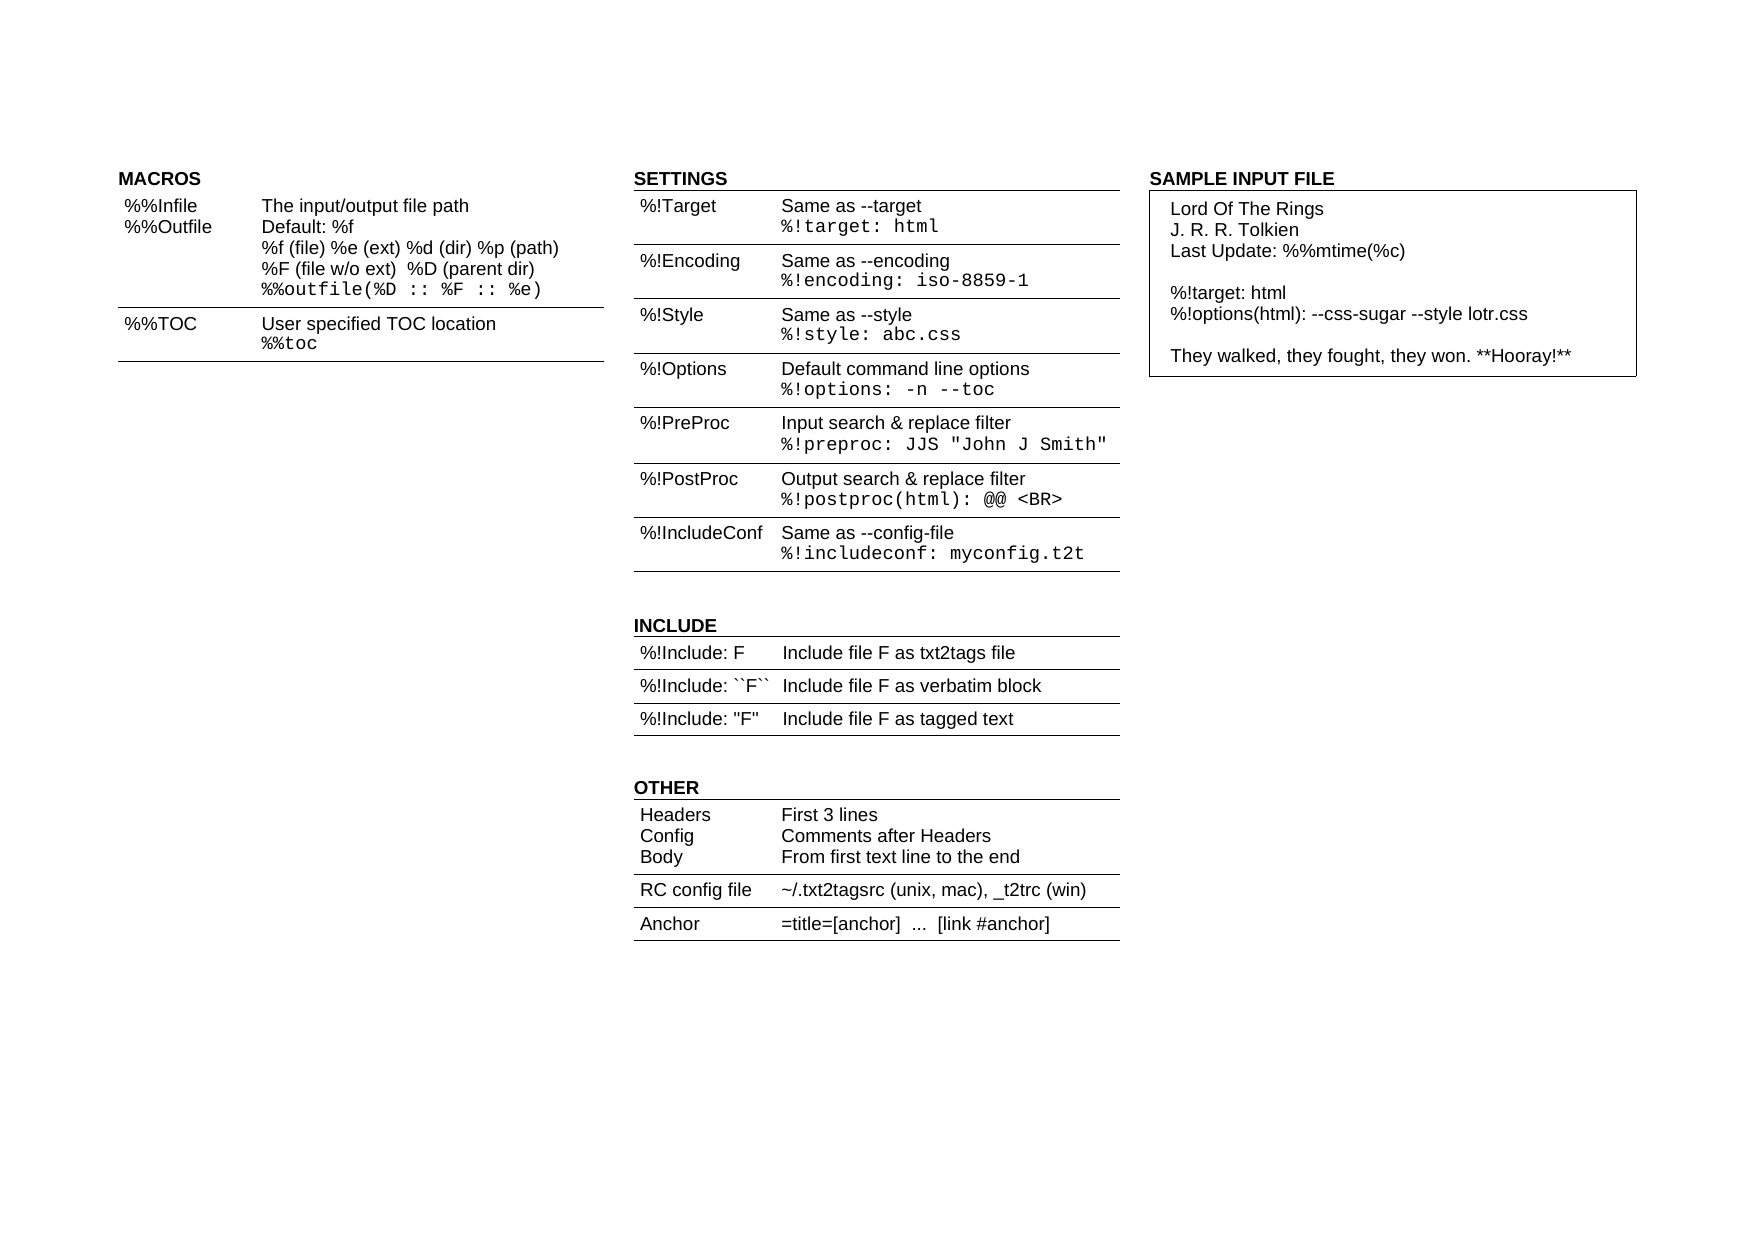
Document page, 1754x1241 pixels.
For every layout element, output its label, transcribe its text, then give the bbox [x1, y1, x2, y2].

table_cell %!Target [634, 191, 775, 244]
table_header OTHER [634, 778, 1120, 799]
table_cell %!Include: ''F'' [634, 704, 776, 735]
table_cell %!PostProc [634, 464, 775, 517]
table_cell RC config file [634, 875, 775, 907]
table_cell ~/.txt2tagsrc (unix, mac), _t2trc (win) [775, 875, 1120, 907]
table_cell Same as --config-file %!includeconf: myconfig.t2t [775, 518, 1120, 571]
table_cell %!IncludeConf [634, 518, 775, 571]
table_cell %!Include: F [634, 637, 776, 669]
table_cell =title=[anchor] ... [link #anchor] [775, 908, 1120, 940]
table_cell First 3 lines Comments after Headers From first text line to the end [775, 800, 1120, 874]
table_cell %!PreProc [634, 408, 775, 463]
table_cell %%TOC [118, 308, 256, 361]
table_cell The input/output file path Default: %f %f (file) %e (ext) %d (dir) %p (path) %F (file w/o ext) %D (parent dir) %%outfile(%D :: %F :: %e) [256, 190, 604, 307]
table_header MACROS [118, 169, 604, 190]
table_cell Same as --style %!style: abc.css [775, 299, 1120, 353]
table_cell Output search & replace filter %!postproc(html): @@ <BR> [775, 464, 1120, 517]
table_cell Include file F as verbatim block [776, 670, 1120, 703]
table_header INCLUDE [634, 615, 1120, 636]
table_cell Anchor [634, 908, 775, 940]
table_cell %%Infile %%Outfile [118, 190, 256, 307]
table_header SAMPLE INPUT FILE [1149, 169, 1636, 190]
table_cell Same as --target %!target: html [775, 191, 1120, 244]
table_cell Include file F as tagged text [776, 704, 1120, 735]
table_cell Include file F as txt2tags file [776, 637, 1120, 669]
table_cell Default command line options %!options: -n --toc [775, 354, 1120, 407]
table_cell %!Options [634, 354, 775, 407]
table_cell %!Style [634, 299, 775, 353]
table_cell Same as --encoding %!encoding: iso-8859-1 [775, 245, 1120, 298]
table_cell %!Include: ``F`` [634, 670, 776, 703]
table_cell User specified TOC location %%toc [256, 308, 604, 361]
table_cell Lord Of The Rings J. R. R. Tolkien Last Update: %%mtime(%c) %!target: html %!options(html): --css-sugar --style lotr.css They walked, they fought, they won. **Hooray!** [1150, 191, 1636, 376]
table_cell Headers Config Body [634, 800, 775, 874]
table_cell %!Encoding [634, 245, 775, 298]
table_cell Input search & replace filter %!preproc: JJS "John J Smith" [775, 408, 1120, 463]
table_header SETTINGS [634, 169, 1120, 190]
